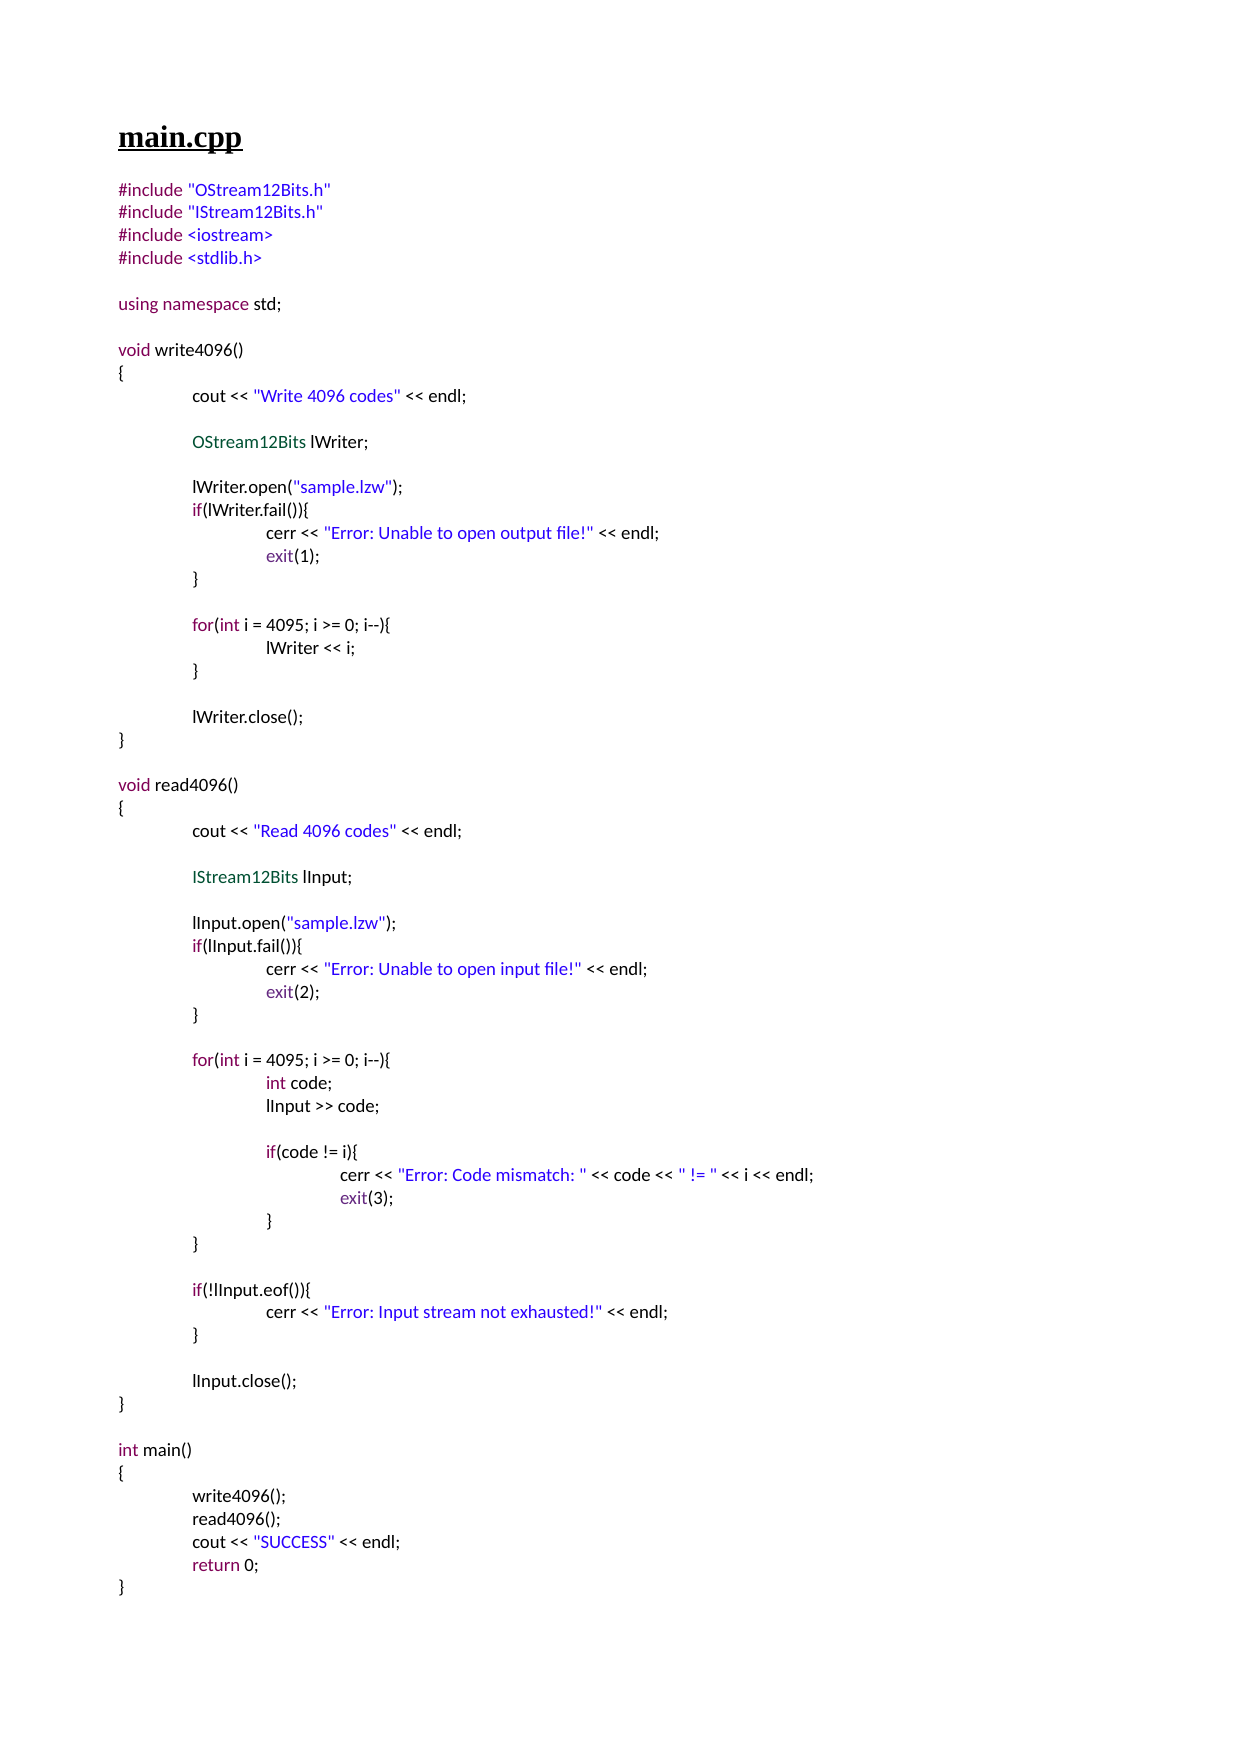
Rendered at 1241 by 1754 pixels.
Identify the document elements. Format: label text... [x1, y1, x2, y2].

text void write4096() [118, 338, 1122, 361]
text cerr << "Error: Unable to open input file!" << endl; [118, 957, 1122, 980]
text cerr << "Error: Code mismatch: " << code << " != " << i << endl; [118, 1163, 1122, 1186]
text read4096(); [118, 1507, 1122, 1530]
text { [118, 796, 1122, 819]
text lWriter.open("sample.lzw"); [118, 476, 1122, 498]
text write4096(); [118, 1484, 1122, 1507]
text IStream12Bits lInput; [118, 865, 1122, 888]
text #include "OStream12Bits.h" [118, 178, 1122, 201]
text } [118, 1003, 1122, 1026]
text } [118, 659, 1122, 682]
text } [118, 1576, 1122, 1598]
text main.cpp [118, 118, 1122, 154]
text } [118, 567, 1122, 590]
text lInput >> code; [118, 1094, 1122, 1117]
text void read4096() [118, 773, 1122, 796]
text #include <iostream> [118, 223, 1122, 246]
text } [118, 1392, 1122, 1415]
text { [118, 361, 1122, 384]
text OStream12Bits lWriter; [118, 430, 1122, 453]
text using namespace std; [118, 292, 1122, 315]
text exit(1); [118, 544, 1122, 567]
text } [118, 728, 1122, 751]
text if(code != i){ [118, 1140, 1122, 1163]
text if(!lInput.eof()){ [118, 1278, 1122, 1301]
text cout << "SUCCESS" << endl; [118, 1530, 1122, 1553]
text } [118, 1323, 1122, 1346]
text } [118, 1209, 1122, 1232]
text } [118, 1232, 1122, 1255]
text if(lWriter.fail()){ [118, 498, 1122, 521]
text int main() [118, 1438, 1122, 1461]
text if(lInput.fail()){ [118, 934, 1122, 957]
text #include <stdlib.h> [118, 246, 1122, 269]
text int code; [118, 1071, 1122, 1094]
text #include "IStream12Bits.h" [118, 201, 1122, 223]
text exit(2); [118, 980, 1122, 1003]
text for(int i = 4095; i >= 0; i--){ [118, 613, 1122, 636]
text lInput.close(); [118, 1369, 1122, 1392]
text lWriter.close(); [118, 705, 1122, 728]
text cout << "Read 4096 codes" << endl; [118, 819, 1122, 842]
text { [118, 1461, 1122, 1484]
text cerr << "Error: Unable to open output file!" << endl; [118, 521, 1122, 544]
text lInput.open("sample.lzw"); [118, 911, 1122, 934]
text exit(3); [118, 1186, 1122, 1209]
text for(int i = 4095; i >= 0; i--){ [118, 1048, 1122, 1071]
text return 0; [118, 1553, 1122, 1576]
text lWriter << i; [118, 636, 1122, 659]
text cerr << "Error: Input stream not exhausted!" << endl; [118, 1301, 1122, 1323]
text cout << "Write 4096 codes" << endl; [118, 384, 1122, 407]
